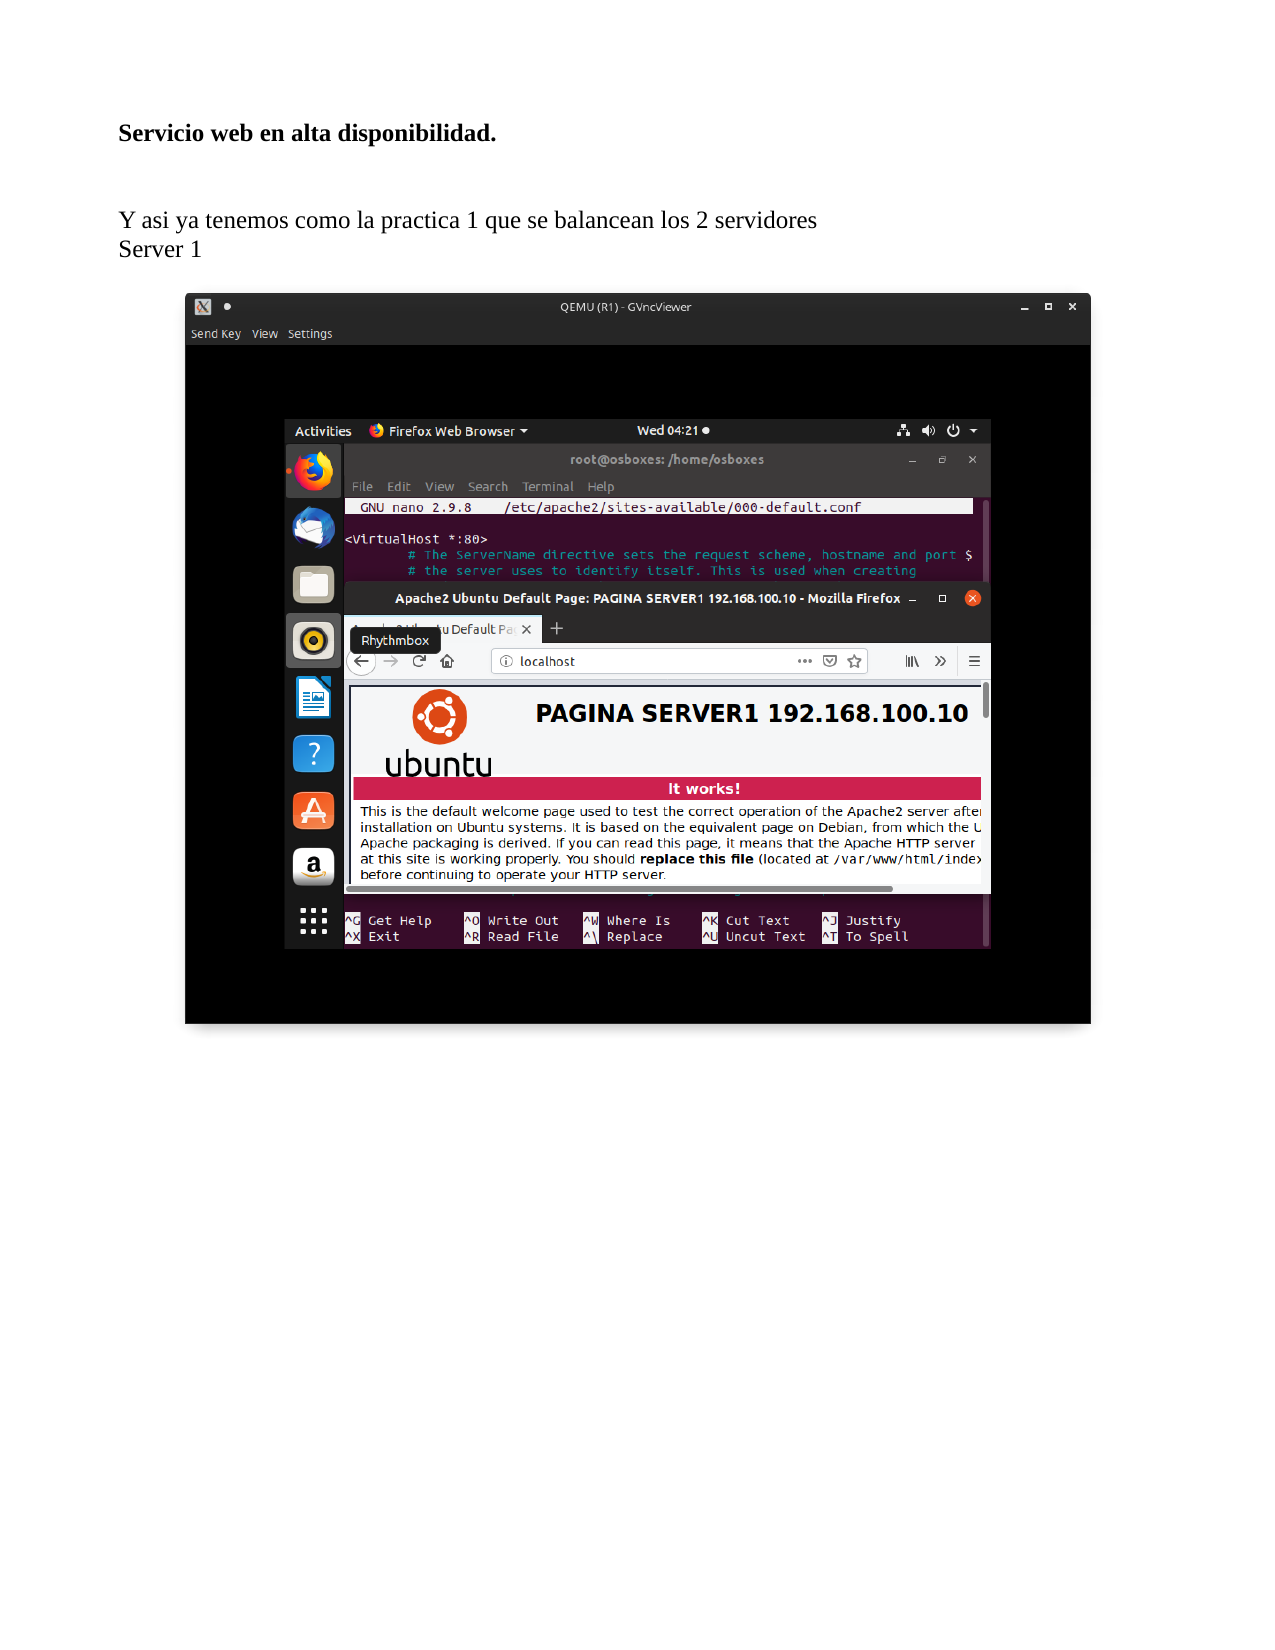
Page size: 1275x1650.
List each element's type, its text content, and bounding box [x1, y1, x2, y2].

text Y asi ya tenemos como la practica 1 que se balancean los 2 servidores [118, 205, 1157, 234]
text Server 1 [118, 234, 1157, 262]
picture [118, 262, 1157, 1099]
